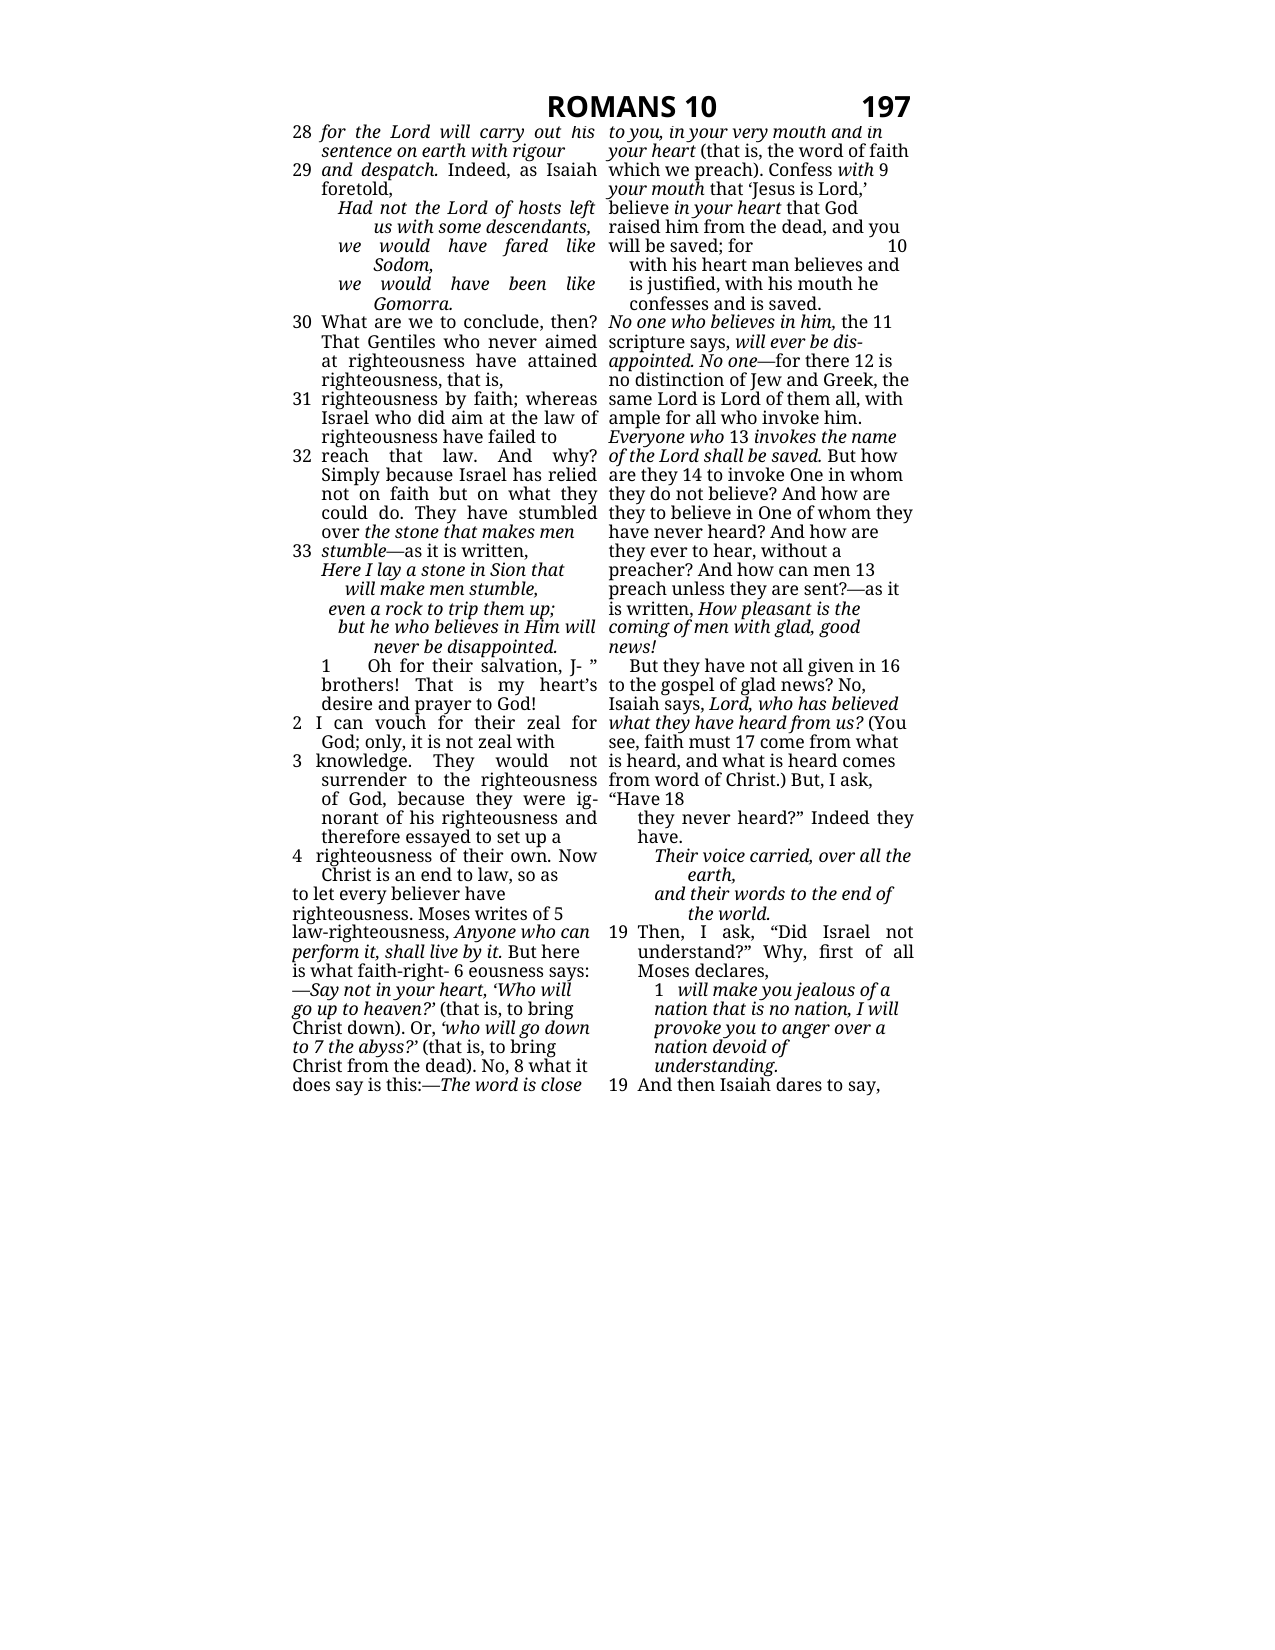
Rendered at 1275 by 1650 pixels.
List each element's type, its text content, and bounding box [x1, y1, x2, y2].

list Then, I ask, “Did Israel not understand?” Why, first of all Moses declares, [608, 924, 914, 981]
text but he who believes in Him will never be disappoint­ed. [338, 619, 598, 657]
list for the Lord will carry out his sentence on earth with rigour [292, 123, 598, 161]
list knowledge. They would not surrender to the righteousness of God, because they were ig­norant of his righteousness and therefore essayed to set up a [292, 752, 598, 847]
text But they have not all given in 16 to the gospel of glad news? No, Isaiah says, Lord, who has be­lieved what they have heard from us? (You see, faith must 17 come from what is heard, and what is heard comes from word of Christ.) But, I ask, “Have 18 [608, 657, 914, 809]
text to you, in your very mouth and in your heart (that is, the word of faith which we preach). Confess with 9 your mouth that ‘Jesus is Lord,’ believe in your heart that God raised him from the dead, and you will be saved; for 10 [608, 123, 914, 257]
list and despatch. Indeed, as Isaiah foretold, [292, 161, 598, 199]
list What are we to conclude, then? That Gentiles who never aimed at righteousness have attained righteousness, that is, [292, 314, 598, 390]
list stumble—as it is written, [292, 542, 598, 562]
text with his heart man believes and is justified, with his mouth he confesses and is saved. [629, 257, 914, 314]
list will make you jealous of a nation that is no nation, I will provoke you to anger over a nation devoid of understanding. [654, 981, 914, 1076]
list righteousness by faith; whereas Israel who did aim at the law of righteousness have failed to [292, 390, 598, 447]
list reach that law. And why? Simply because Israel has relied not on faith but on what they could do. They have stumbled over the stone that makes men [292, 447, 598, 542]
list And then Isaiah dares to say, [608, 1076, 914, 1095]
text to let every believer have righteousness. Moses writes of 5 law-righteousness, Anyone who can perform it, shall live by it. But here is what faith-right- 6 eousness says:—Say not in your heart, ‘Who will go up to heaven?’ (that is, to bring Christ down). Or, ‘who will go down to 7 the abyss?’ (that is, to bring Christ from the dead). No, 8 what it does say is this:—The word is close [292, 886, 598, 1095]
text Had not the Lord of hosts left us with some descend­ants, [338, 199, 598, 237]
list Oh for their salvation, J- ” brothers! That is my heart’s desire and prayer to God! [321, 657, 598, 714]
text No one who believes in him, the 11 scripture says, will ever be dis­appointed. No one—for there 12 is no distinction of Jew and Greek, the same Lord is Lord of them all, with ample for all who invoke him. Everyone who 13 invokes the name of the Lord shall be saved. But how are they 14 to invoke One in whom they do not believe? And how are they to believe in One of whom they have never heard? And how are they ever to hear, without a preacher? And how can men 13 preach unless they are sent?—as it is written, How pleasant is the coming of men with glad, good news! [608, 314, 914, 657]
text they never heard?” Indeed they have. [637, 809, 914, 847]
list I can vouch for their zeal for God; only, it is not zeal with [292, 714, 598, 752]
text we would have fared like Sodom, [338, 237, 598, 276]
text and their words to the end of the world. [654, 886, 914, 924]
text Here I lay a stone in Sion that will make men stumble, even a rock to trip them up; [292, 562, 593, 619]
text we would have been like Gomorra. [338, 276, 598, 314]
list righteousness of their own. Now Christ is an end to law, so as [292, 847, 598, 886]
text Their voice carried, over all the earth, [654, 847, 914, 886]
